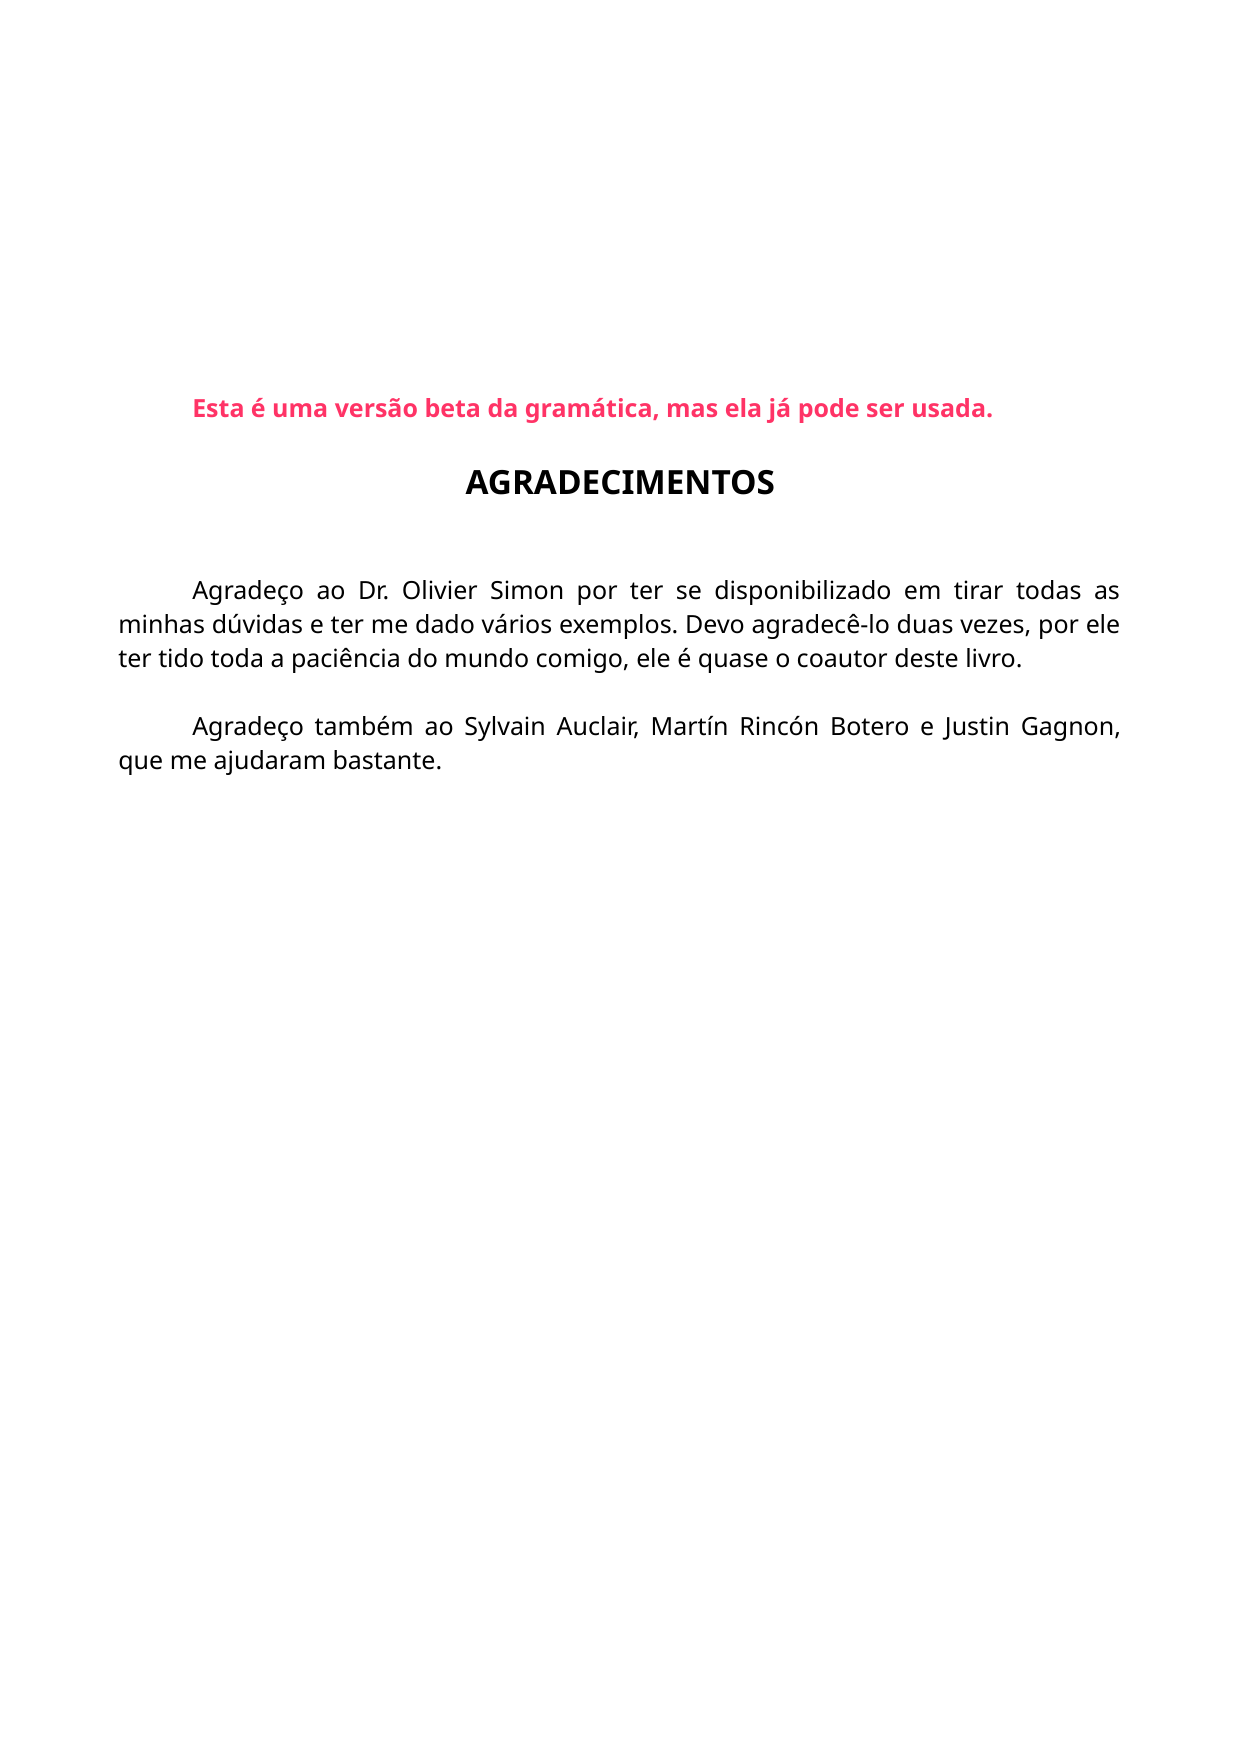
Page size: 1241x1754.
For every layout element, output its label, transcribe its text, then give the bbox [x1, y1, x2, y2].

text AGRADECIMENTOS [118, 459, 1122, 504]
text Agradeço ao Dr. Olivier Simon por ter se disponibilizado em tirar todas as minhas dúvidas e ter me dado vários exemplos. Devo agradecê-lo duas vezes, por ele ter tido toda a paciência do mundo comigo, ele é quase o coautor deste livro. [118, 572, 1122, 674]
text Agradeço também ao Sylvain Auclair, Martín Rincón Botero e Justin Gagnon, que me ajudaram bastante. [118, 708, 1122, 777]
text Esta é uma versão beta da gramática, mas ela já pode ser usada. [118, 391, 1122, 425]
